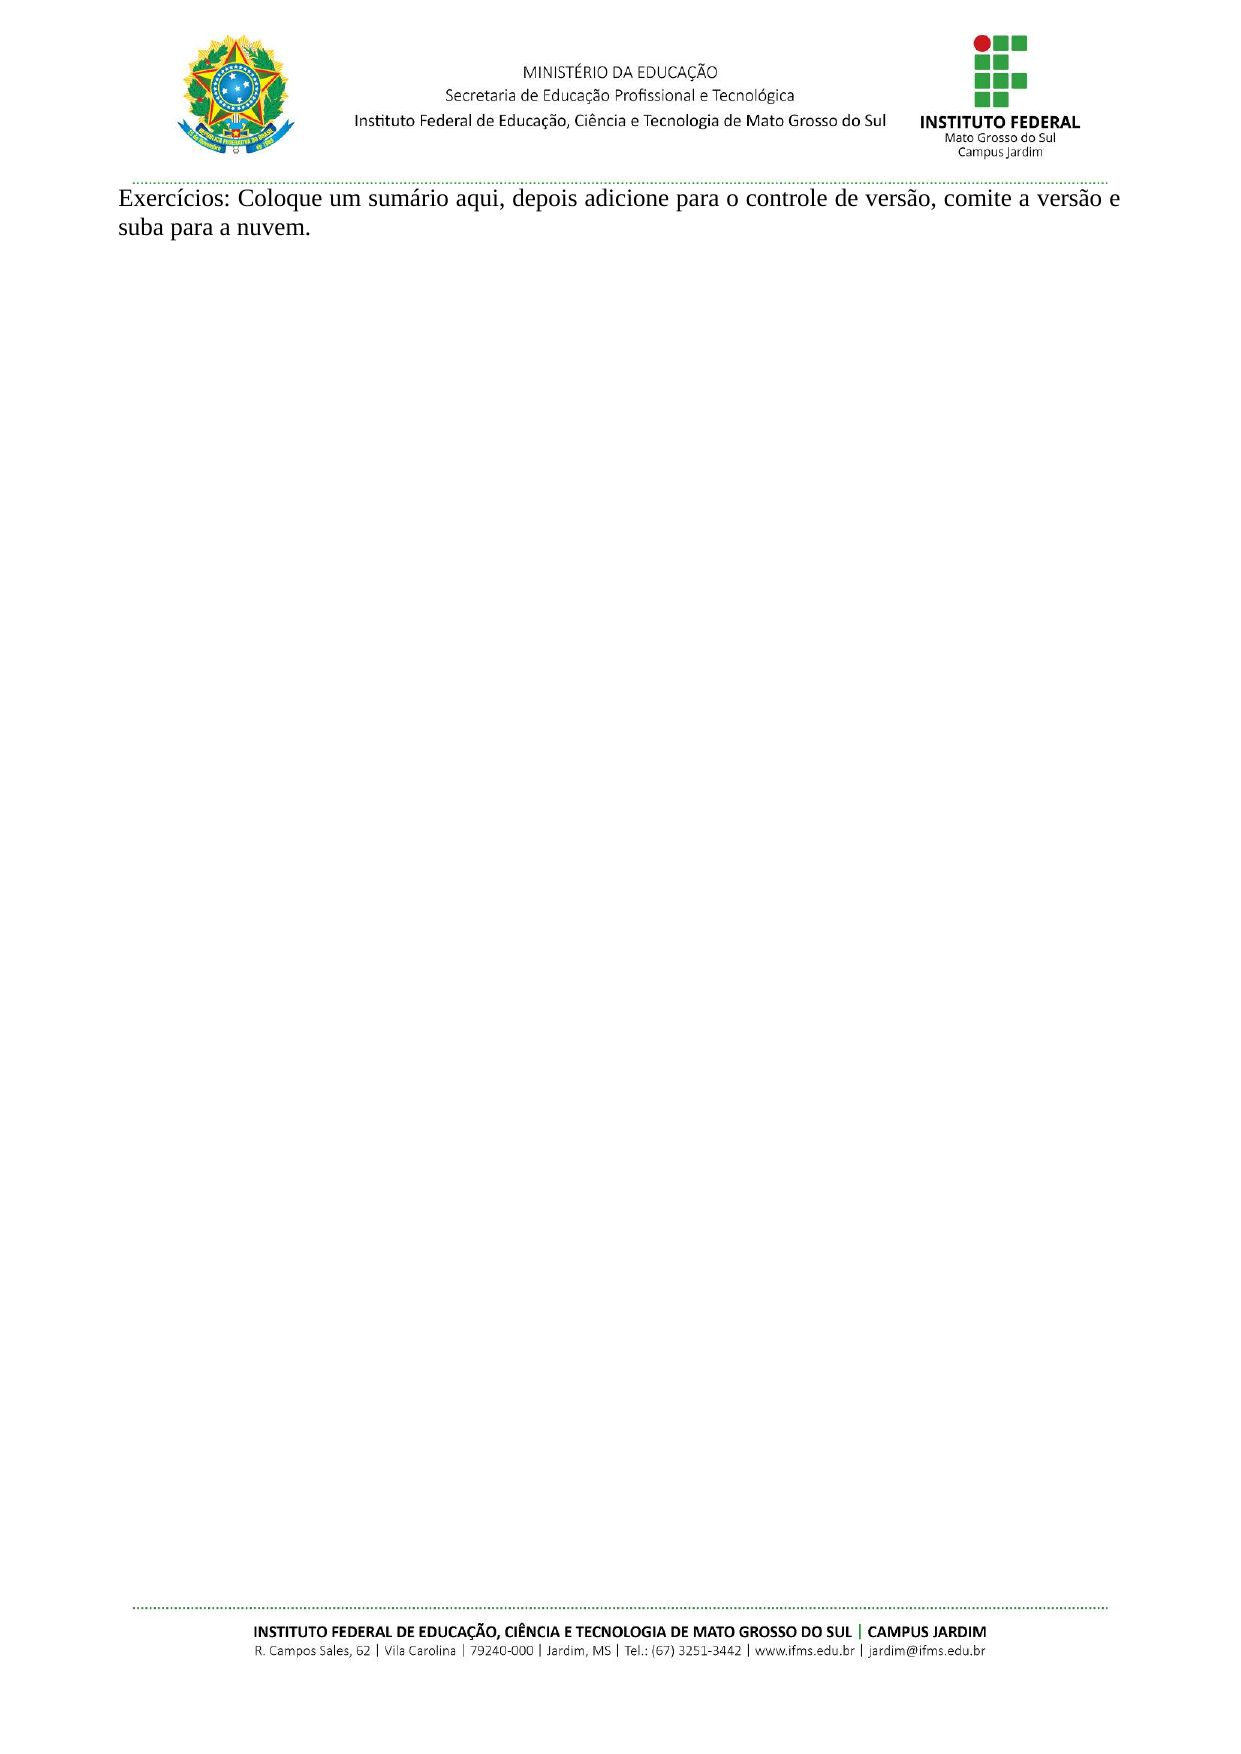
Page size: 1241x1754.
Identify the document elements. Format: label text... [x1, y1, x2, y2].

picture [132, 20, 1108, 184]
text Exercícios: Coloque um sumário aqui, depois adicione para o controle de versão, comite a versão e suba para a nuvem. [118, 176, 1122, 241]
picture [132, 1607, 1108, 1667]
